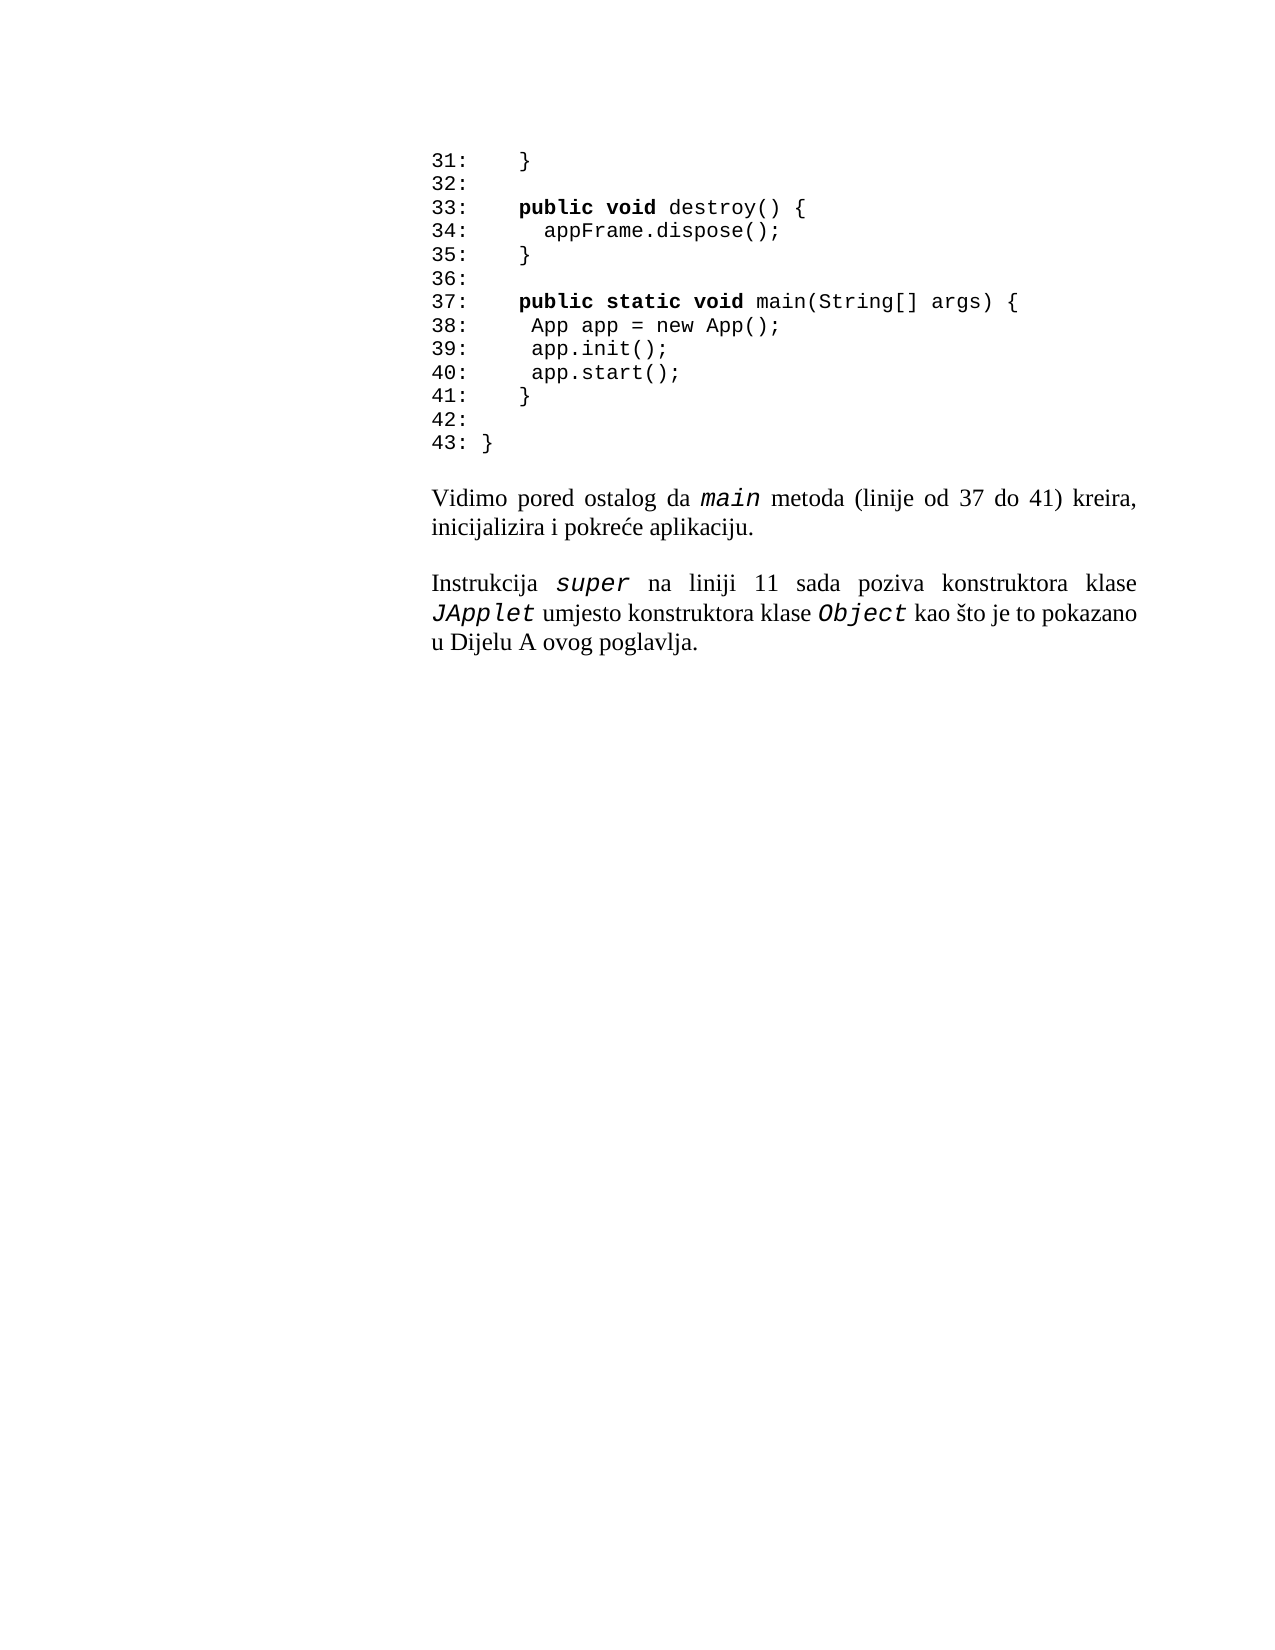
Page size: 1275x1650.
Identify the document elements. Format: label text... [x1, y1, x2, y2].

table_header 31: } 32: 33: public void destroy() { 34: appFrame.dispose(); 35: } 36: 37: public static void main(String[] args) { 38: App app = new App(); 39: app.init(); 40: app.start(); 41: } 42: 43: } [424, 150, 1145, 456]
table_header Vidimo pored ostalog da main metoda (linije od 37 do 41) kreira, inicijalizira i pokreće aplikaciju. [424, 484, 1145, 541]
table_header [180, 150, 424, 456]
table_header Instrukcija super na liniji 11 sada poziva konstruktora klase JApplet umjesto konstruktora klase Object kao što je to pokazano u Dijelu A ovog poglavlja. [424, 569, 1145, 656]
table_header [180, 484, 424, 541]
table_header [180, 569, 424, 656]
